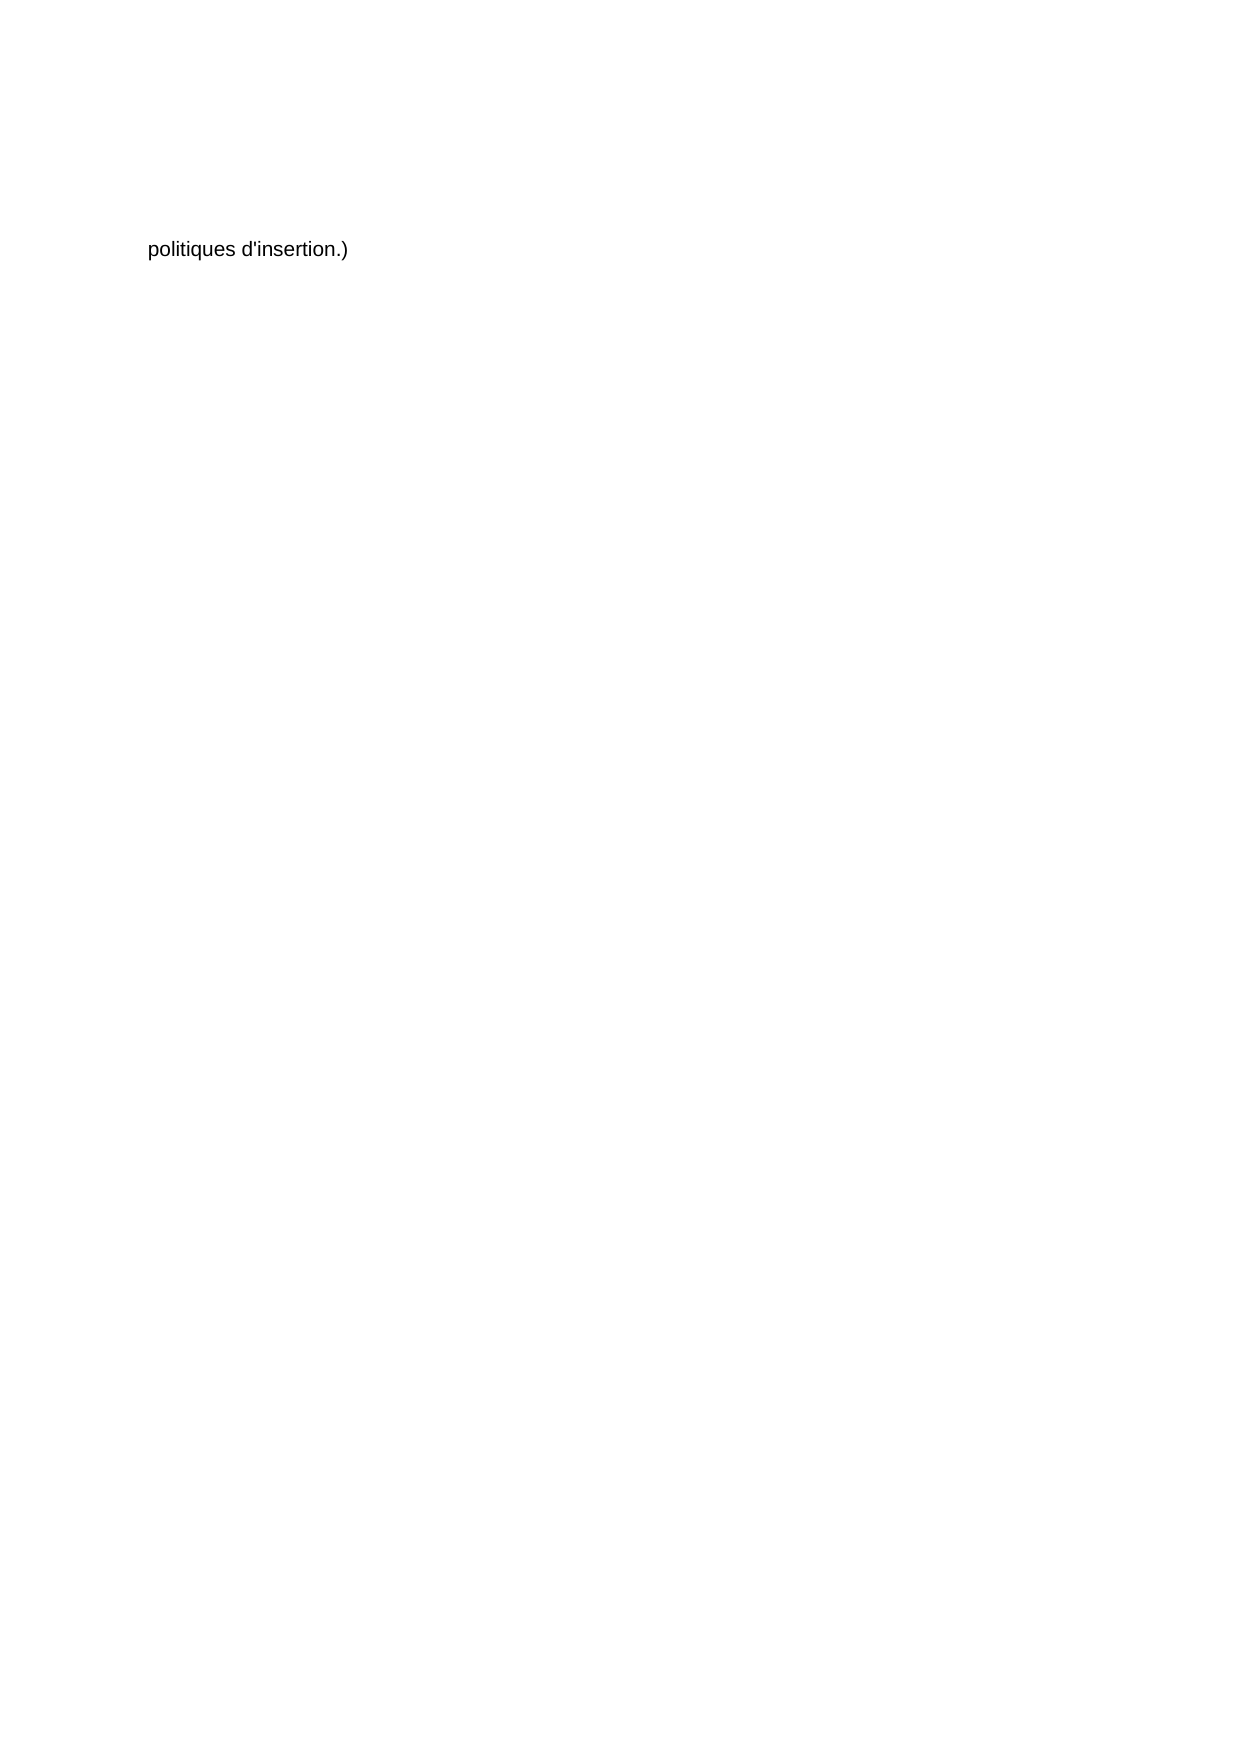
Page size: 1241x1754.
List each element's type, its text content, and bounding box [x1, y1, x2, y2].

text politiques d'insertion.) [148, 236, 1092, 260]
